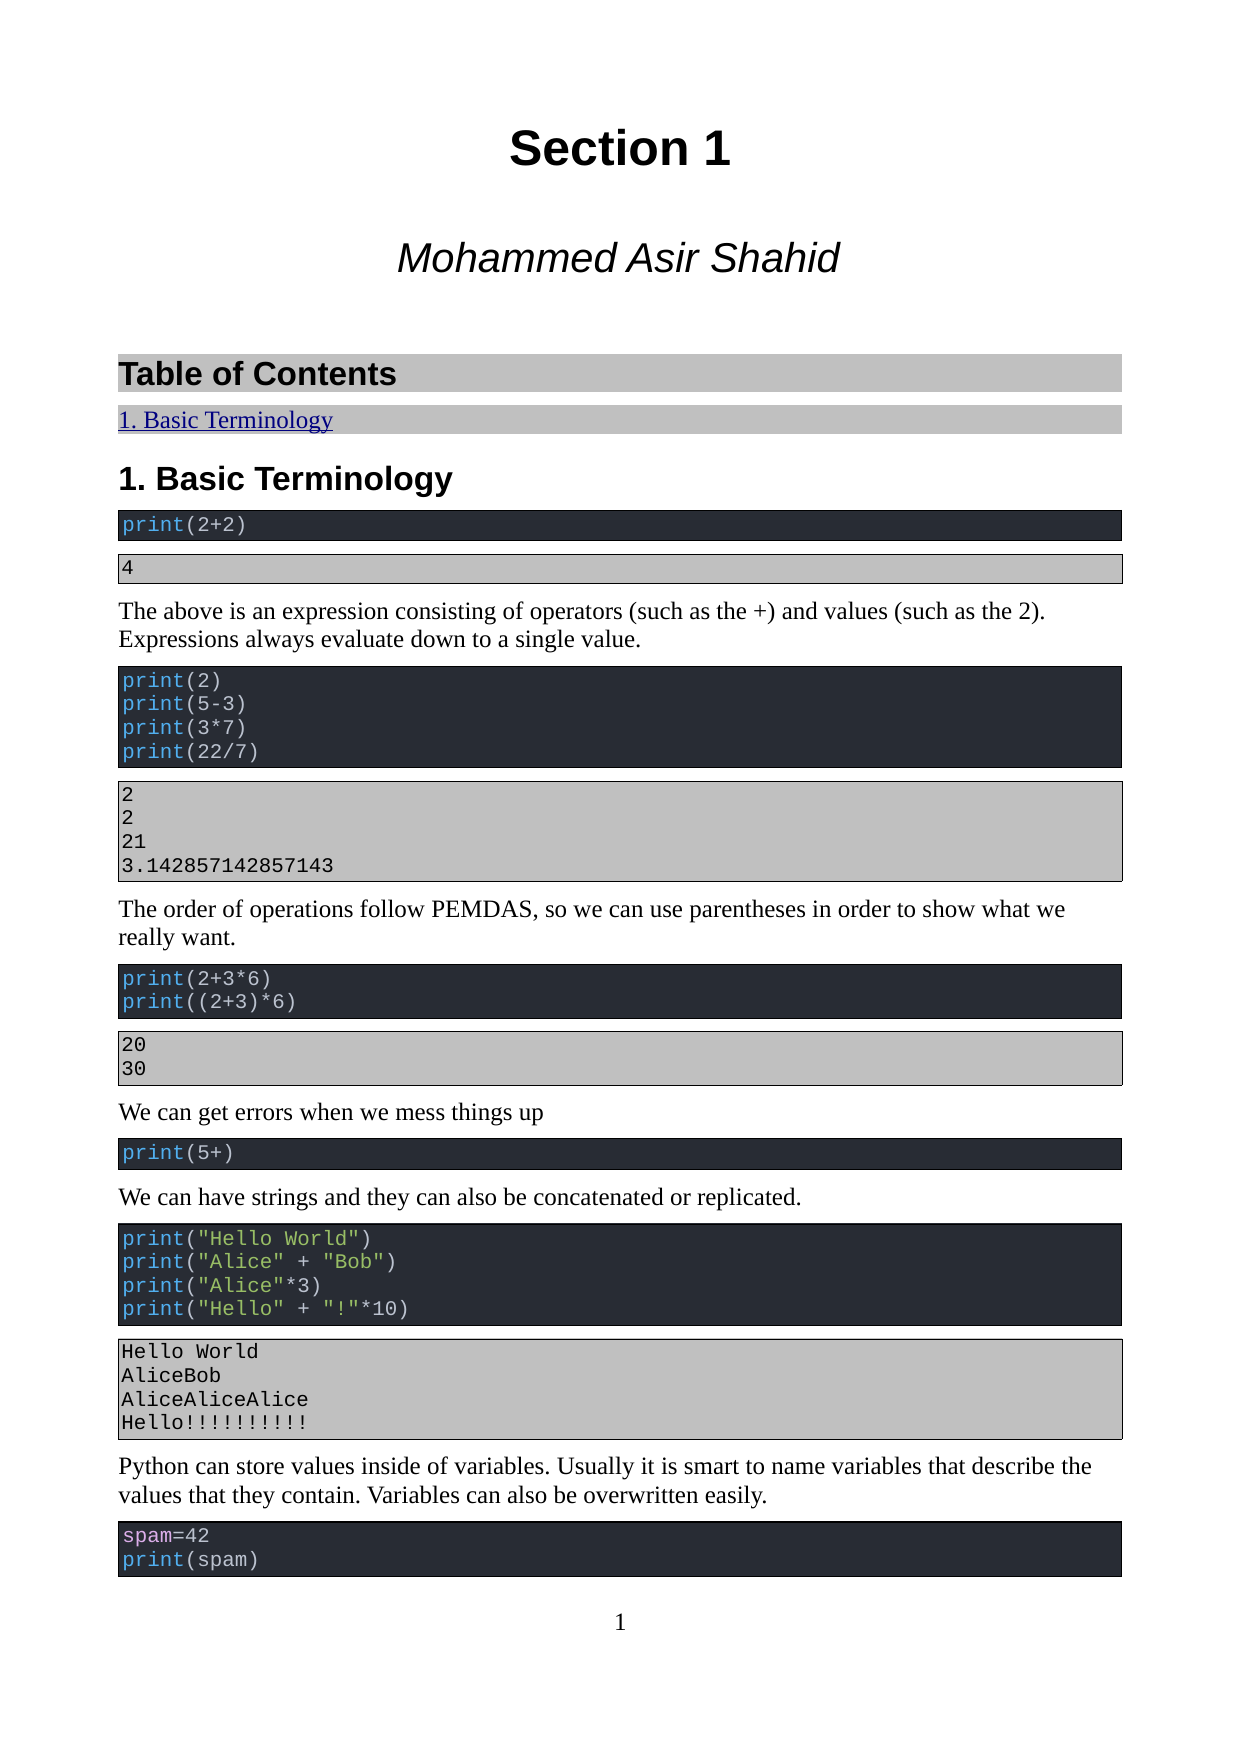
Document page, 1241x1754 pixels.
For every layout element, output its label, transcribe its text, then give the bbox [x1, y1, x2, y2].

text print("Hello World") [119, 1225, 1121, 1247]
text Hello!!!!!!!!!! [119, 1409, 1122, 1439]
text print(5-3) [119, 689, 1121, 713]
text The order of operations follow PEMDAS, so we can use parentheses in order to show what we really want. [118, 894, 1122, 951]
text AliceAliceAlice [119, 1386, 1122, 1409]
text print(spam) [119, 1545, 1121, 1576]
text We can get errors when we mess things up [118, 1097, 1122, 1126]
text print(2+3*6) [119, 965, 1121, 987]
text AliceBob [119, 1362, 1122, 1386]
text print(3*7) [119, 713, 1121, 737]
text print(5+) [119, 1139, 1121, 1169]
text 1. Basic Terminology [118, 405, 1122, 434]
text 4 [119, 555, 1122, 583]
text 3.142857142857143 [119, 852, 1122, 881]
subtitle Table of Contents [118, 354, 1122, 392]
text print(2+2) [119, 511, 1121, 540]
text print(2) [119, 667, 1121, 689]
text print(22/7) [119, 737, 1121, 767]
subtitle Mohammed Asir Shahid [118, 233, 1122, 281]
title Section 1 [118, 118, 1122, 176]
text Python can store values inside of variables. Usually it is smart to name variables that describe the values that they contain. Variables can also be overwritten easily. [118, 1451, 1122, 1509]
text print("Hello" + "!"*10) [119, 1294, 1121, 1325]
text print("Alice"*3) [119, 1271, 1121, 1294]
text The above is an expression consisting of operators (such as the +) and values (such as the 2). Expressions always evaluate down to a single value. [118, 596, 1122, 653]
text spam=42 [119, 1523, 1121, 1545]
text We can have strings and they can also be concatenated or replicated. [118, 1182, 1122, 1211]
text 20 [119, 1032, 1122, 1055]
text print("Alice" + "Bob") [119, 1247, 1121, 1271]
text 2 [119, 782, 1122, 804]
text Hello World [119, 1340, 1122, 1362]
text 21 [119, 828, 1122, 852]
text 2 [119, 804, 1122, 828]
text 30 [119, 1055, 1122, 1085]
text print((2+3)*6) [119, 987, 1121, 1018]
subtitle Basic Terminology [118, 459, 1122, 497]
